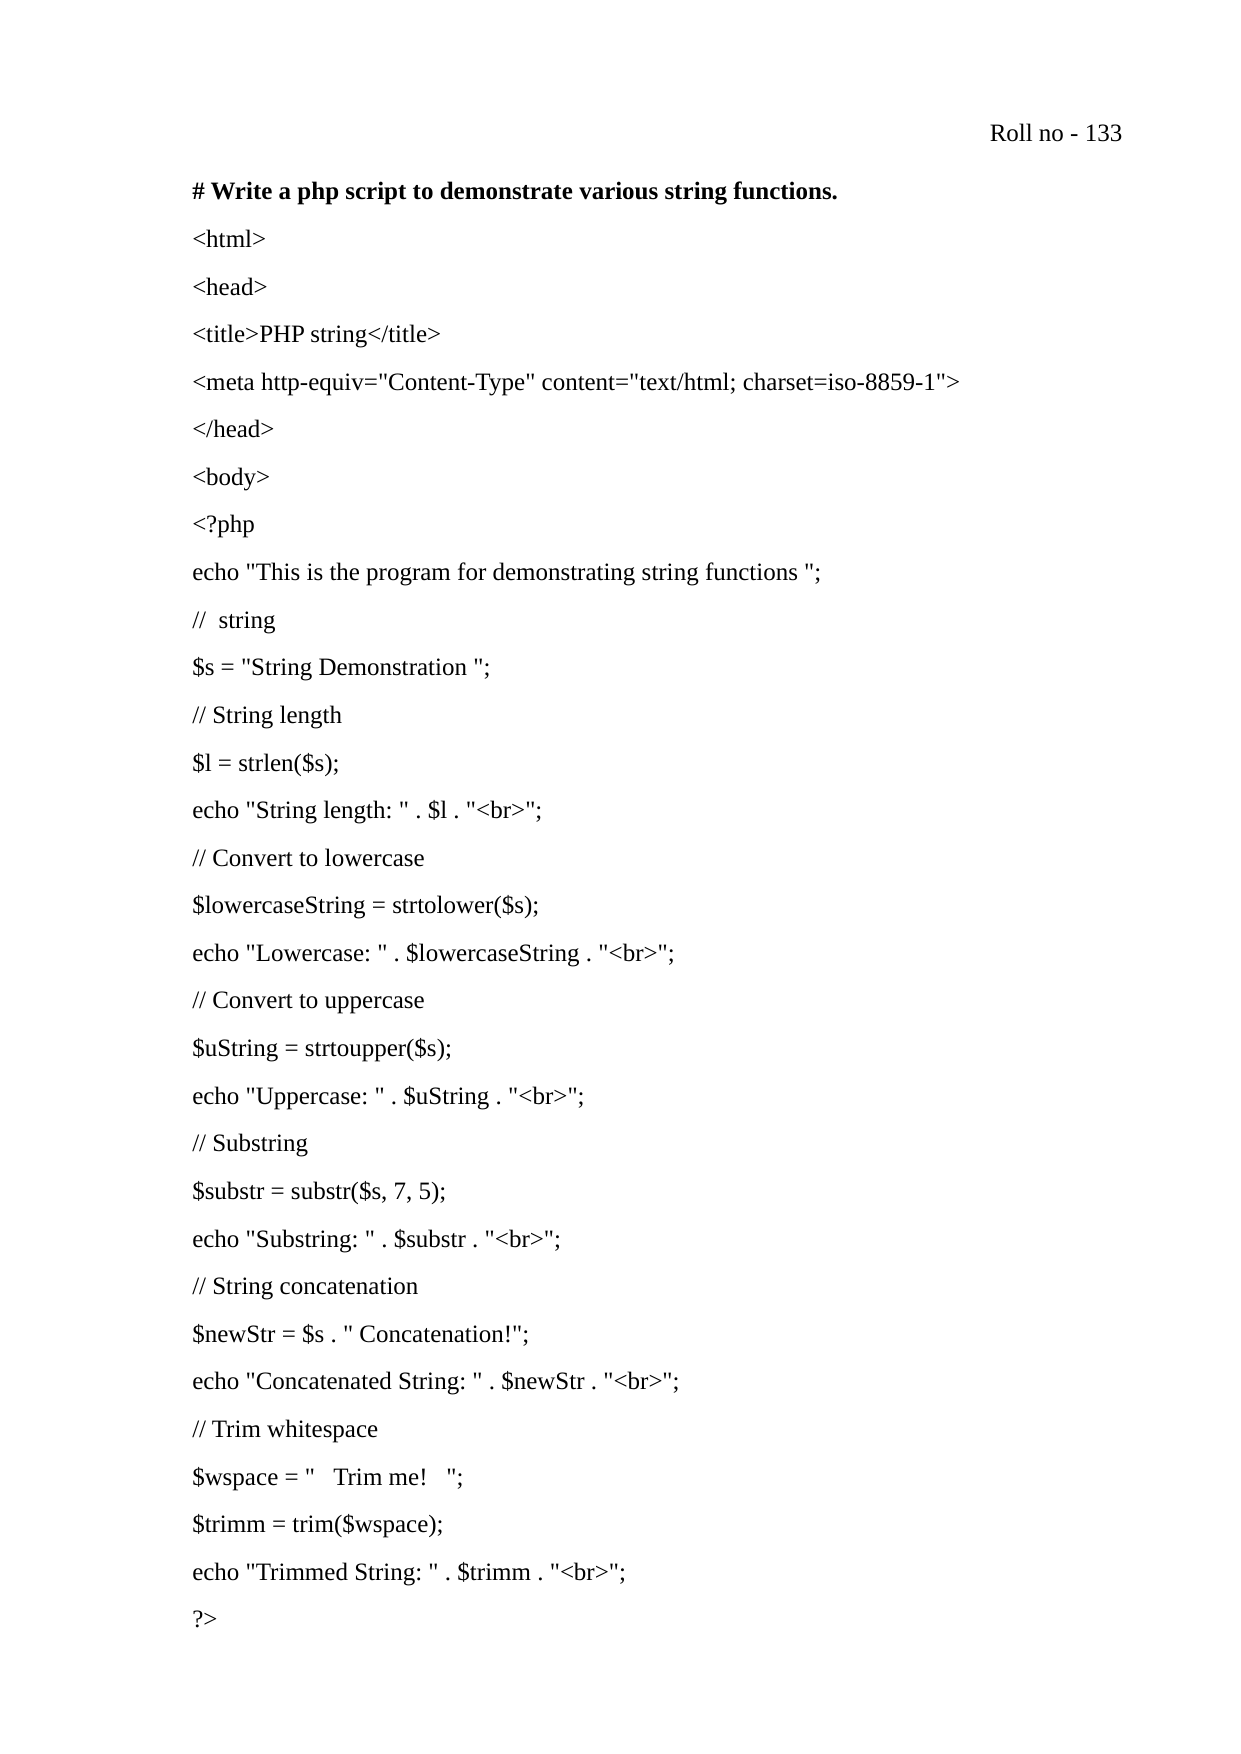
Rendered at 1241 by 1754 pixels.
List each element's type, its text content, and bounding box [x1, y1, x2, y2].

text <meta http-equiv="Content-Type" content="text/html; charset=iso-8859-1"> [192, 367, 1122, 396]
text $newStr = $s . " Concatenation!"; [192, 1319, 1122, 1348]
text $substr = substr($s, 7, 5); [192, 1176, 1122, 1205]
text echo "Concatenated String: " . $newStr . "<br>"; [192, 1366, 1122, 1395]
text echo "Uppercase: " . $uString . "<br>"; [192, 1081, 1122, 1109]
text $wspace = " Trim me! "; [192, 1462, 1122, 1490]
text $l = strlen($s); [192, 748, 1122, 776]
text // Trim whitespace [192, 1414, 1122, 1443]
text echo "This is the program for demonstrating string functions "; [192, 557, 1122, 586]
text </head> [192, 414, 1122, 443]
text // String length [192, 700, 1122, 729]
text <html> [192, 224, 1122, 253]
text echo "Substring: " . $substr . "<br>"; [192, 1224, 1122, 1252]
text <head> [192, 272, 1122, 300]
text # Write a php script to demonstrate various string functions. [192, 176, 1122, 205]
text // Convert to lowercase [192, 843, 1122, 872]
text ?> [192, 1604, 1122, 1633]
text echo "Trimmed String: " . $trimm . "<br>"; [192, 1557, 1122, 1586]
text // Substring [192, 1128, 1122, 1157]
text // string [192, 605, 1122, 633]
text echo "String length: " . $l . "<br>"; [192, 795, 1122, 824]
text $lowercaseString = strtolower($s); [192, 890, 1122, 919]
text <?php [192, 509, 1122, 538]
text $trimm = trim($wspace); [192, 1509, 1122, 1538]
text // String concatenation [192, 1271, 1122, 1300]
text <title>PHP string</title> [192, 319, 1122, 348]
text $uString = strtoupper($s); [192, 1033, 1122, 1062]
text // Convert to uppercase [192, 986, 1122, 1014]
text <body> [192, 462, 1122, 491]
text echo "Lowercase: " . $lowercaseString . "<br>"; [192, 938, 1122, 967]
text $s = "String Demonstration "; [192, 652, 1122, 681]
